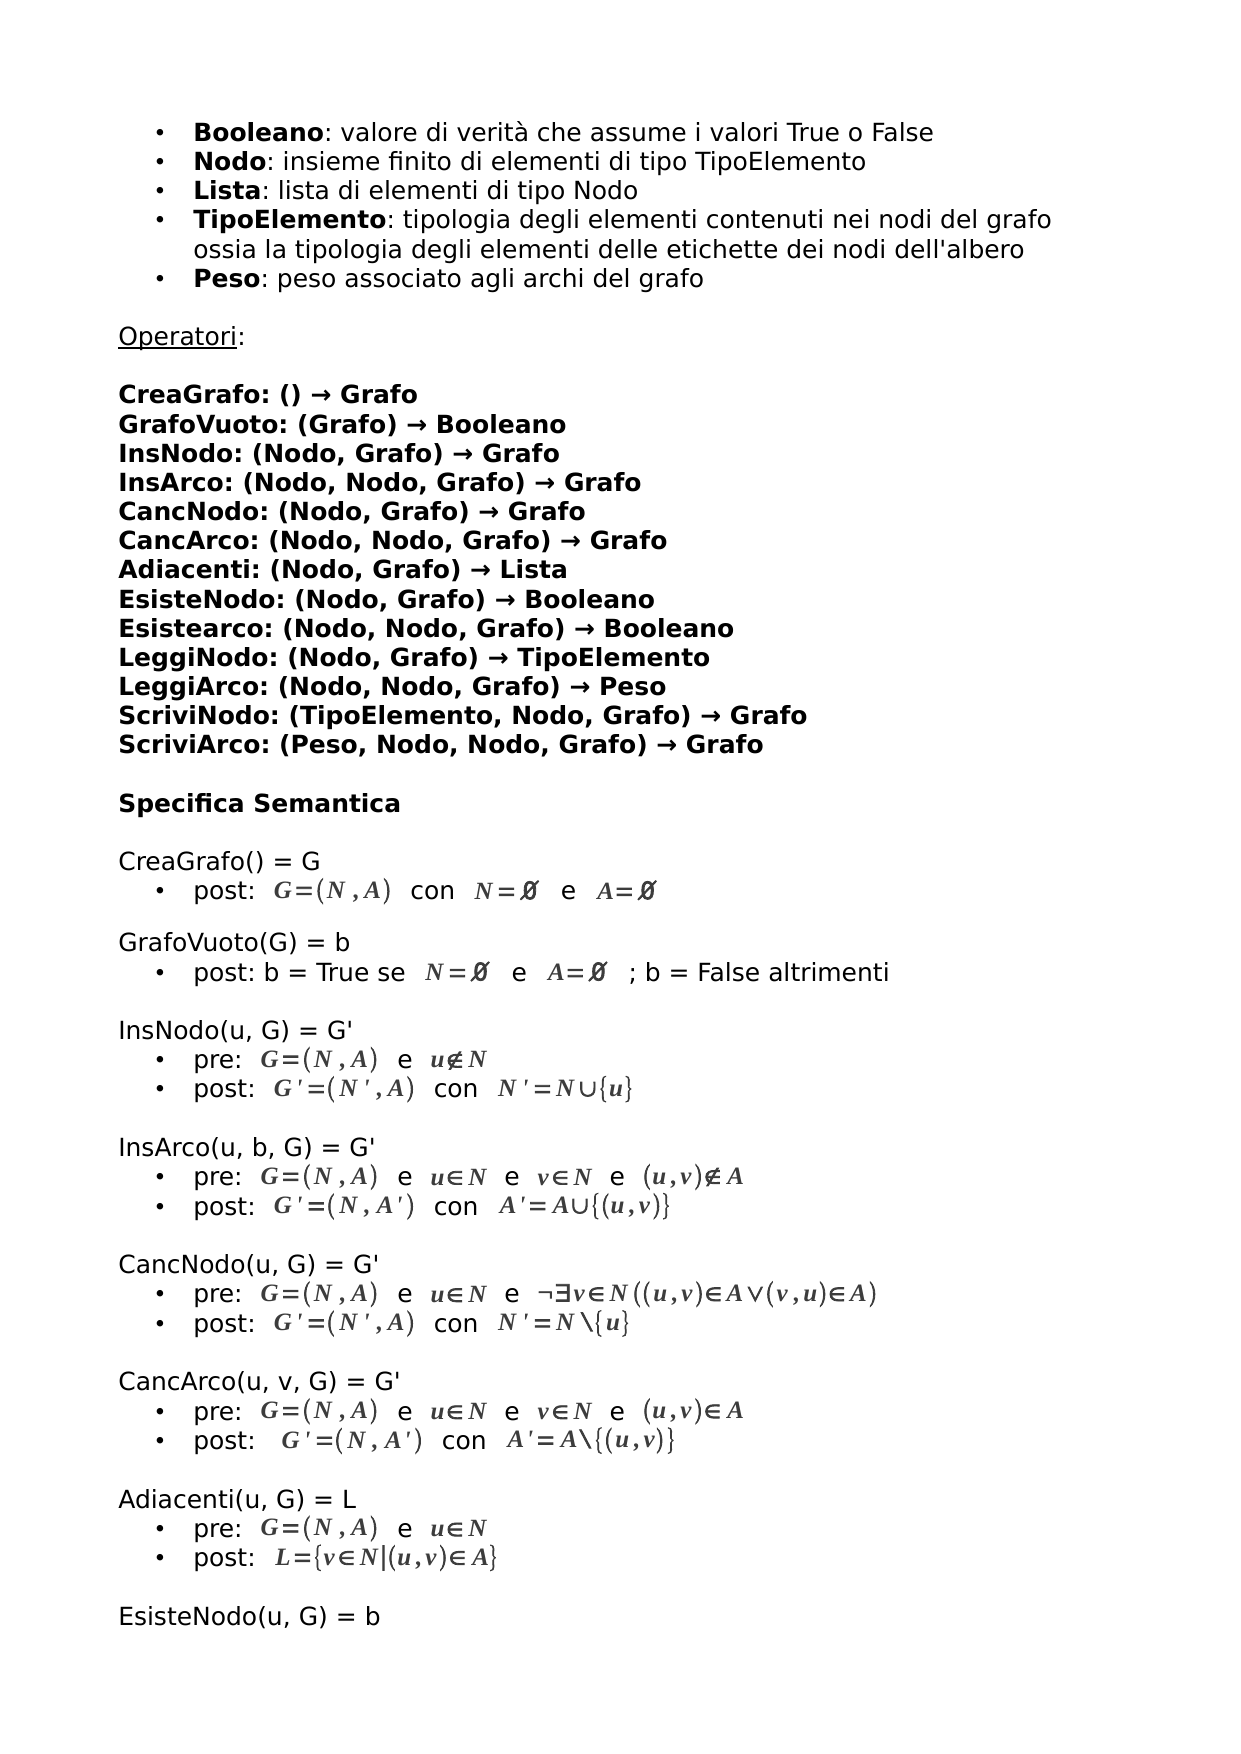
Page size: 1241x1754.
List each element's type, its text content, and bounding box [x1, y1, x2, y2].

text EsisteNodo(u, G) = b [118, 1602, 1122, 1631]
text Adiacenti(u, G) = L [118, 1485, 1122, 1514]
text InsArco(u, b, G) = G' [118, 1133, 1122, 1162]
list Booleano: valore di verità che assume i valori True o False [156, 118, 1122, 147]
list TipoElemento: tipologia degli elementi contenuti nei nodi del grafo ossia la tipologia degli elementi delle etichette dei nodi dell'albero [156, 206, 1122, 264]
text CancArco: (Nodo, Nodo, Grafo) → Grafo [118, 526, 1122, 556]
text ScriviArco: (Peso, Nodo, Nodo, Grafo) → Grafo [118, 731, 1122, 760]
text InsNodo(u, G) = G' [118, 1016, 1122, 1045]
text CreaGrafo: () → Grafo [118, 381, 1122, 410]
list Nodo: insieme finito di elementi di tipo TipoElemento [156, 147, 1122, 176]
text CreaGrafo() = G [118, 847, 1122, 876]
list post:con [156, 1074, 1122, 1104]
list pre:ee [156, 1279, 1122, 1309]
list post: con [156, 1426, 1122, 1456]
text Esistearco: (Nodo, Nodo, Grafo) → Booleano [118, 614, 1122, 643]
text CancNodo: (Nodo, Grafo) → Grafo [118, 497, 1122, 526]
text ScriviNodo: (TipoElemento, Nodo, Grafo) → Grafo [118, 701, 1122, 731]
list Peso: peso associato agli archi del grafo [156, 264, 1122, 293]
text LeggiArco: (Nodo, Nodo, Grafo) → Peso [118, 672, 1122, 701]
list pre:e [156, 1045, 1122, 1074]
list post: [156, 1543, 1122, 1573]
text InsNodo: (Nodo, Grafo) → Grafo [118, 439, 1122, 468]
list post:con [156, 1309, 1122, 1338]
text Adiacenti: (Nodo, Grafo) → Lista [118, 556, 1122, 585]
text Specifica Semantica [118, 789, 1122, 818]
text Operatori: [118, 322, 1122, 351]
text LeggiNodo: (Nodo, Grafo) → TipoElemento [118, 643, 1122, 672]
list Lista: lista di elementi di tipo Nodo [156, 176, 1122, 206]
text EsisteNodo: (Nodo, Grafo) → Booleano [118, 585, 1122, 614]
list post:con [156, 1192, 1122, 1221]
list post:cone [156, 876, 1122, 906]
list pre:e [156, 1514, 1122, 1543]
text GrafoVuoto(G) = b [118, 928, 1122, 958]
list pre:eee [156, 1162, 1122, 1192]
list post: b = True see; b = False altrimenti [156, 958, 1122, 987]
text CancArco(u, v, G) = G' [118, 1367, 1122, 1397]
text GrafoVuoto: (Grafo) → Booleano [118, 410, 1122, 439]
list pre:eee [156, 1397, 1122, 1426]
text InsArco: (Nodo, Nodo, Grafo) → Grafo [118, 468, 1122, 497]
text CancNodo(u, G) = G' [118, 1250, 1122, 1279]
